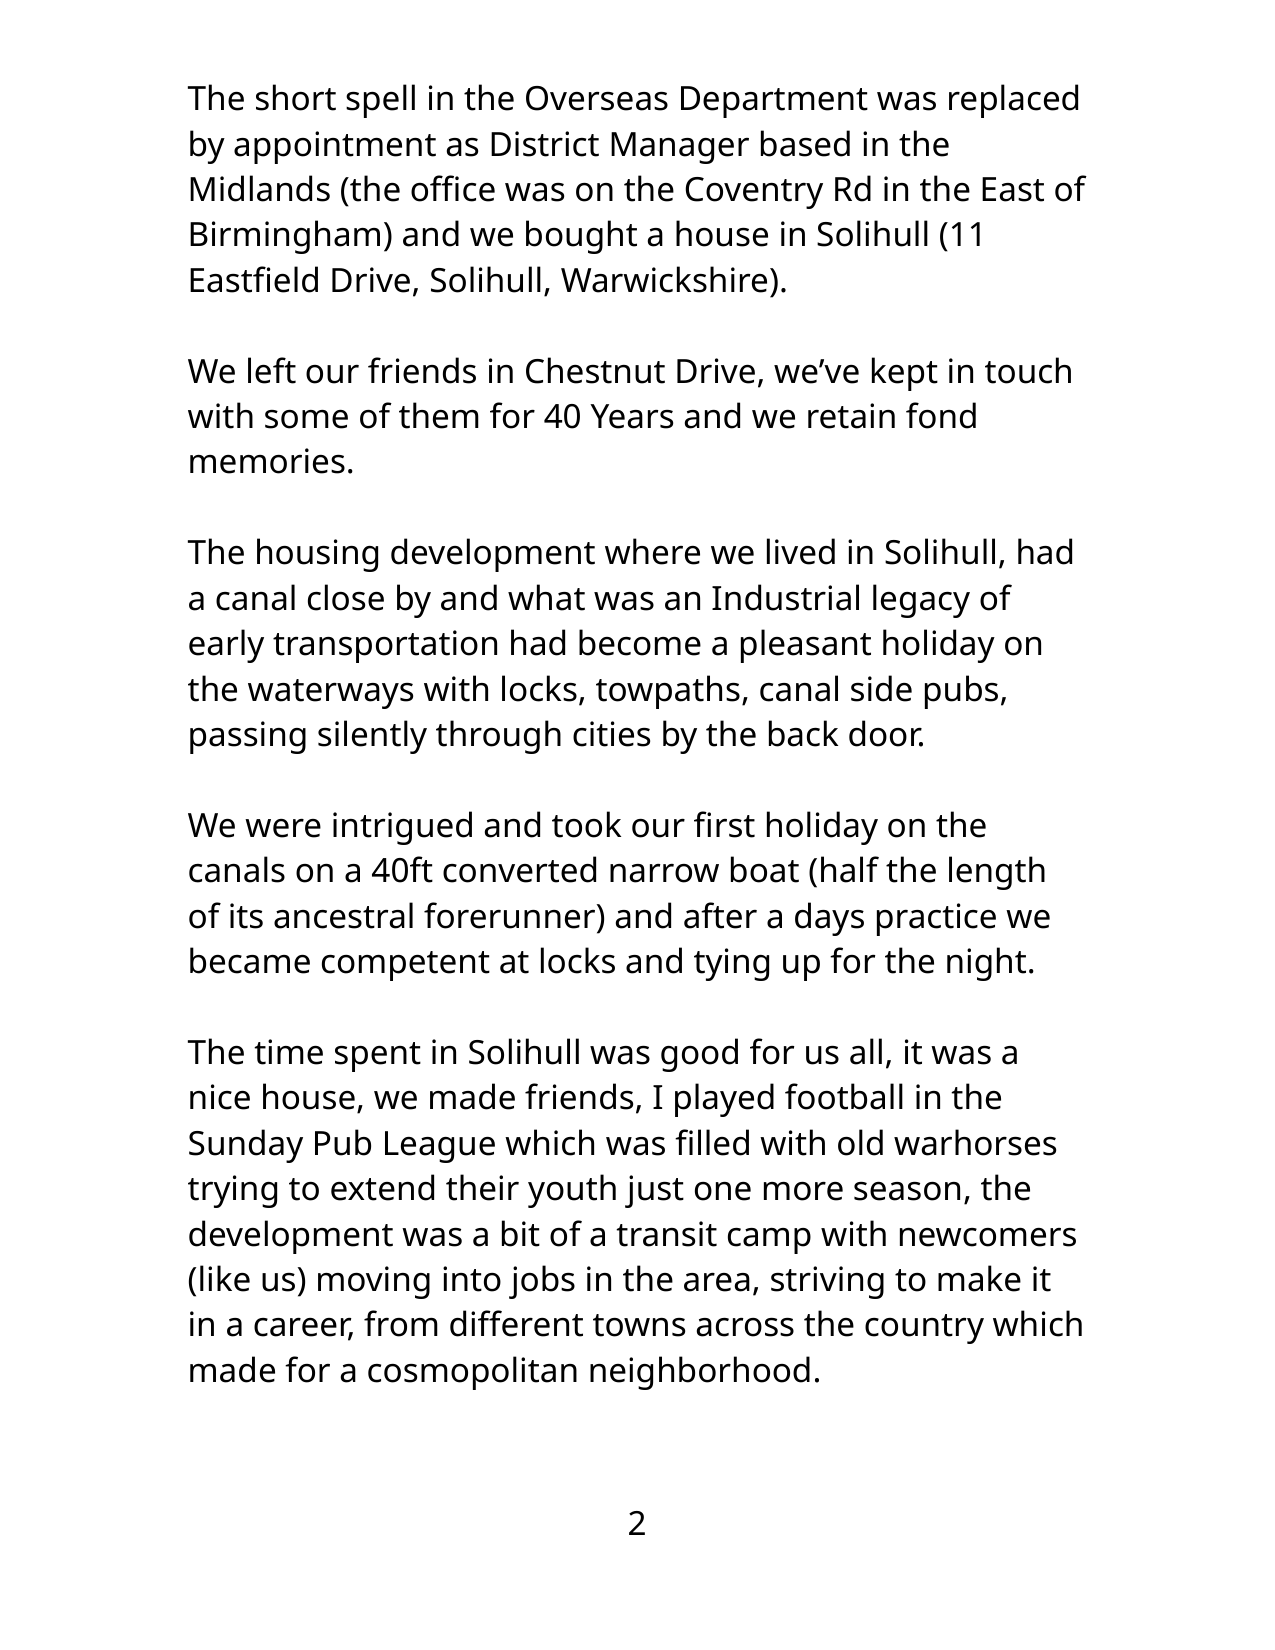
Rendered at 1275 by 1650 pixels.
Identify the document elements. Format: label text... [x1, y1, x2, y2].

text The short spell in the Overseas Department was replaced by appointment as District Manager based in the Midlands (the office was on the Coventry Rd in the East of Birmingham) and we bought a house in Solihull (11 Eastfield Drive, Solihull, Warwickshire). [187, 75, 1087, 302]
text The housing development where we lived in Solihull, had a canal close by and what was an Industrial legacy of early transportation had become a pleasant holiday on the waterways with locks, towpaths, canal side pubs, passing silently through cities by the back door. [187, 529, 1087, 756]
text We left our friends in Chestnut Drive, we’ve kept in touch with some of them for 40 Years and we retain fond memories. [187, 347, 1087, 484]
text The time spent in Solihull was good for us all, it was a nice house, we made friends, I played football in the Sunday Pub League which was filled with old warhorses trying to extend their youth just one more season, the development was a bit of a transit camp with newcomers (like us) moving into jobs in the area, striving to make it in a career, from different towns across the country which made for a cosmopolitan neighborhood. [187, 1029, 1087, 1392]
text We were intrigued and took our first holiday on the canals on a 40ft converted narrow boat (half the length of its ancestral forerunner) and after a days practice we became competent at locks and tying up for the night. [187, 802, 1087, 983]
